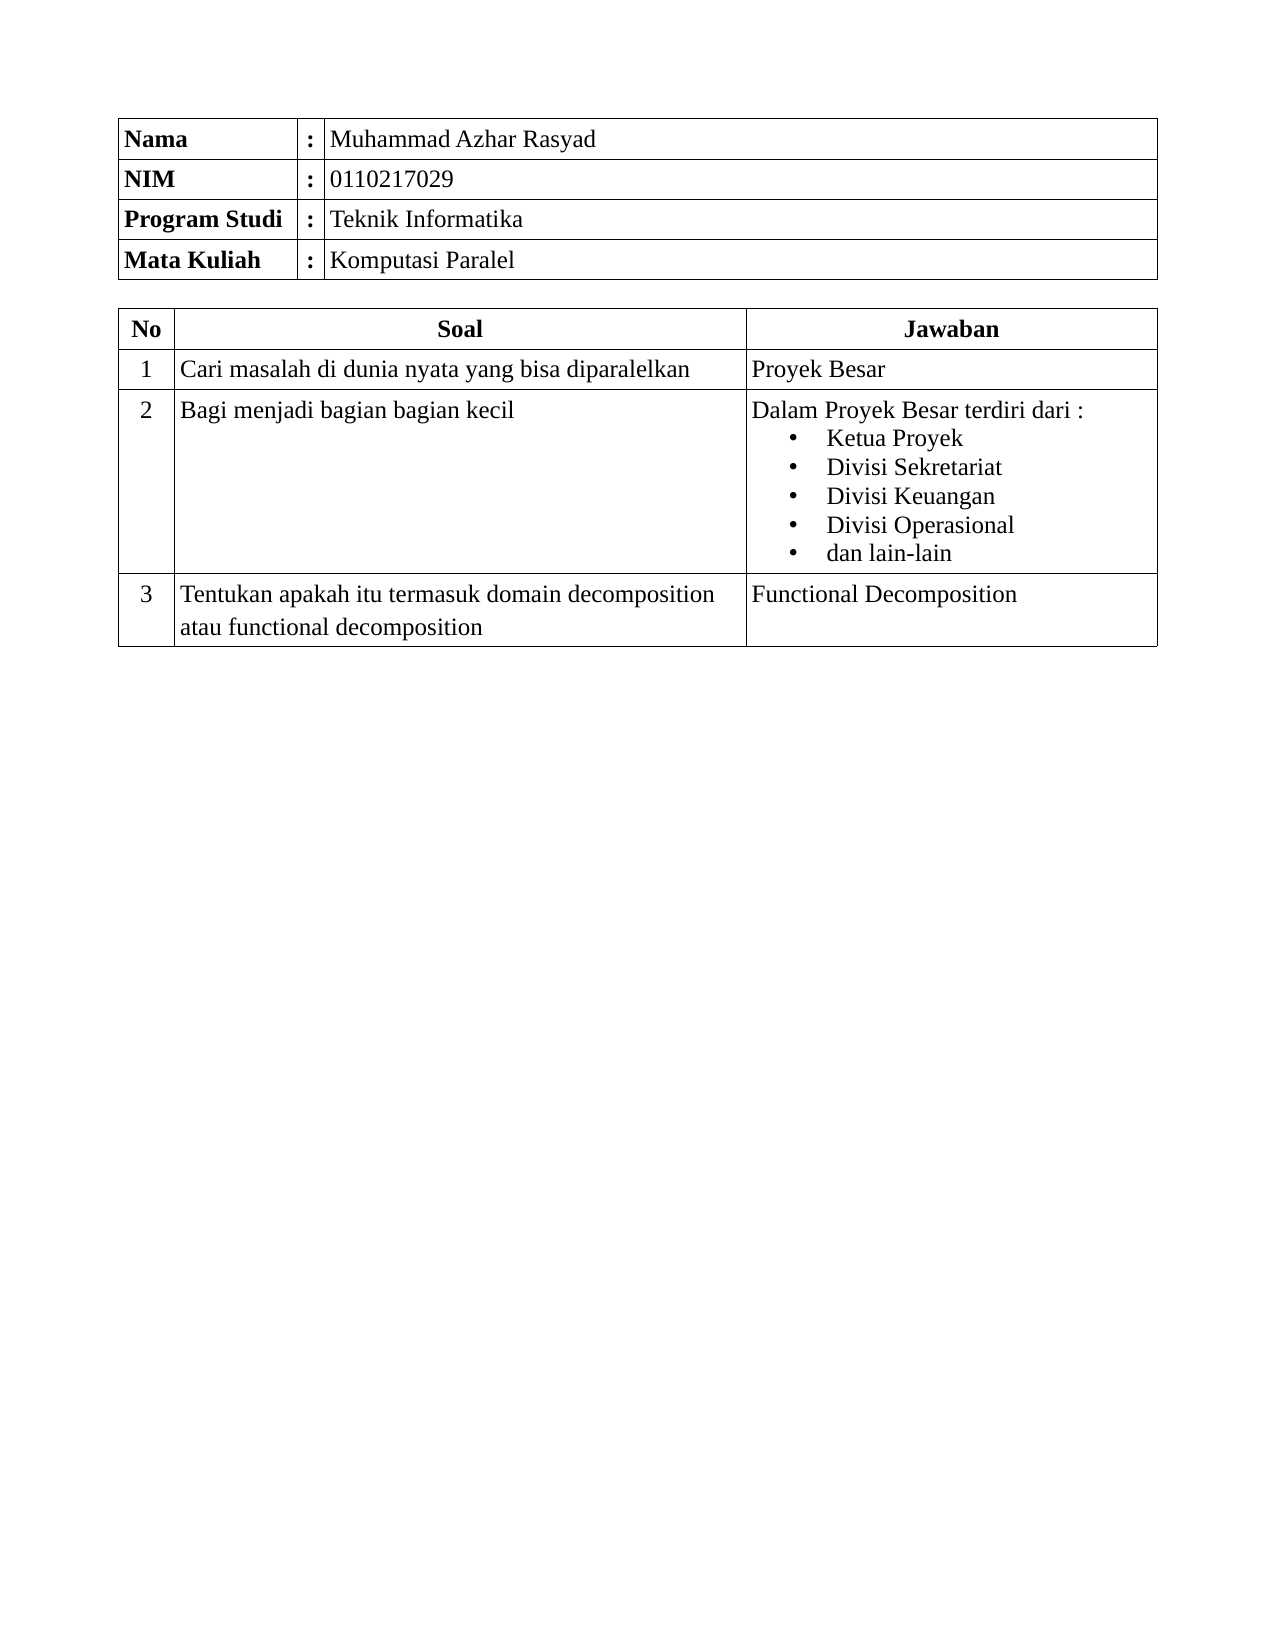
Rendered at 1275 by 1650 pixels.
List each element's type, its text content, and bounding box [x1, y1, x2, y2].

table_cell 3 [119, 574, 174, 646]
table_header Muhammad Azhar Rasyad [325, 119, 1157, 158]
table_header No [119, 309, 174, 348]
table_header Soal [175, 309, 746, 348]
table_cell Bagi menjadi bagian bagian kecil [175, 390, 746, 573]
table_header Nama [119, 119, 297, 158]
table_cell Program Studi [119, 200, 297, 239]
table_header Jawaban [747, 309, 1157, 348]
table_cell Proyek Besar [747, 350, 1157, 389]
table_cell Cari masalah di dunia nyata yang bisa diparalelkan [175, 350, 746, 389]
table_header : [298, 119, 324, 158]
table_cell Teknik Informatika [325, 200, 1157, 239]
table_cell Tentukan apakah itu termasuk domain decomposition atau functional decomposition [175, 574, 746, 646]
table_cell NIM [119, 160, 297, 199]
table_cell Komputasi Paralel [325, 240, 1157, 279]
table_cell 0110217029 [325, 160, 1157, 199]
table_cell : [298, 240, 324, 279]
table_cell Dalam Proyek Besar terdiri dari : Ketua Proyek Divisi Sekretariat Divisi Keuangan Divisi Operasional dan lain-lain [747, 390, 1157, 573]
table_cell Functional Decomposition [747, 574, 1157, 646]
table_cell Mata Kuliah [119, 240, 297, 279]
table_cell 2 [119, 390, 174, 573]
table_cell 1 [119, 350, 174, 389]
table_cell : [298, 160, 324, 199]
table_cell : [298, 200, 324, 239]
